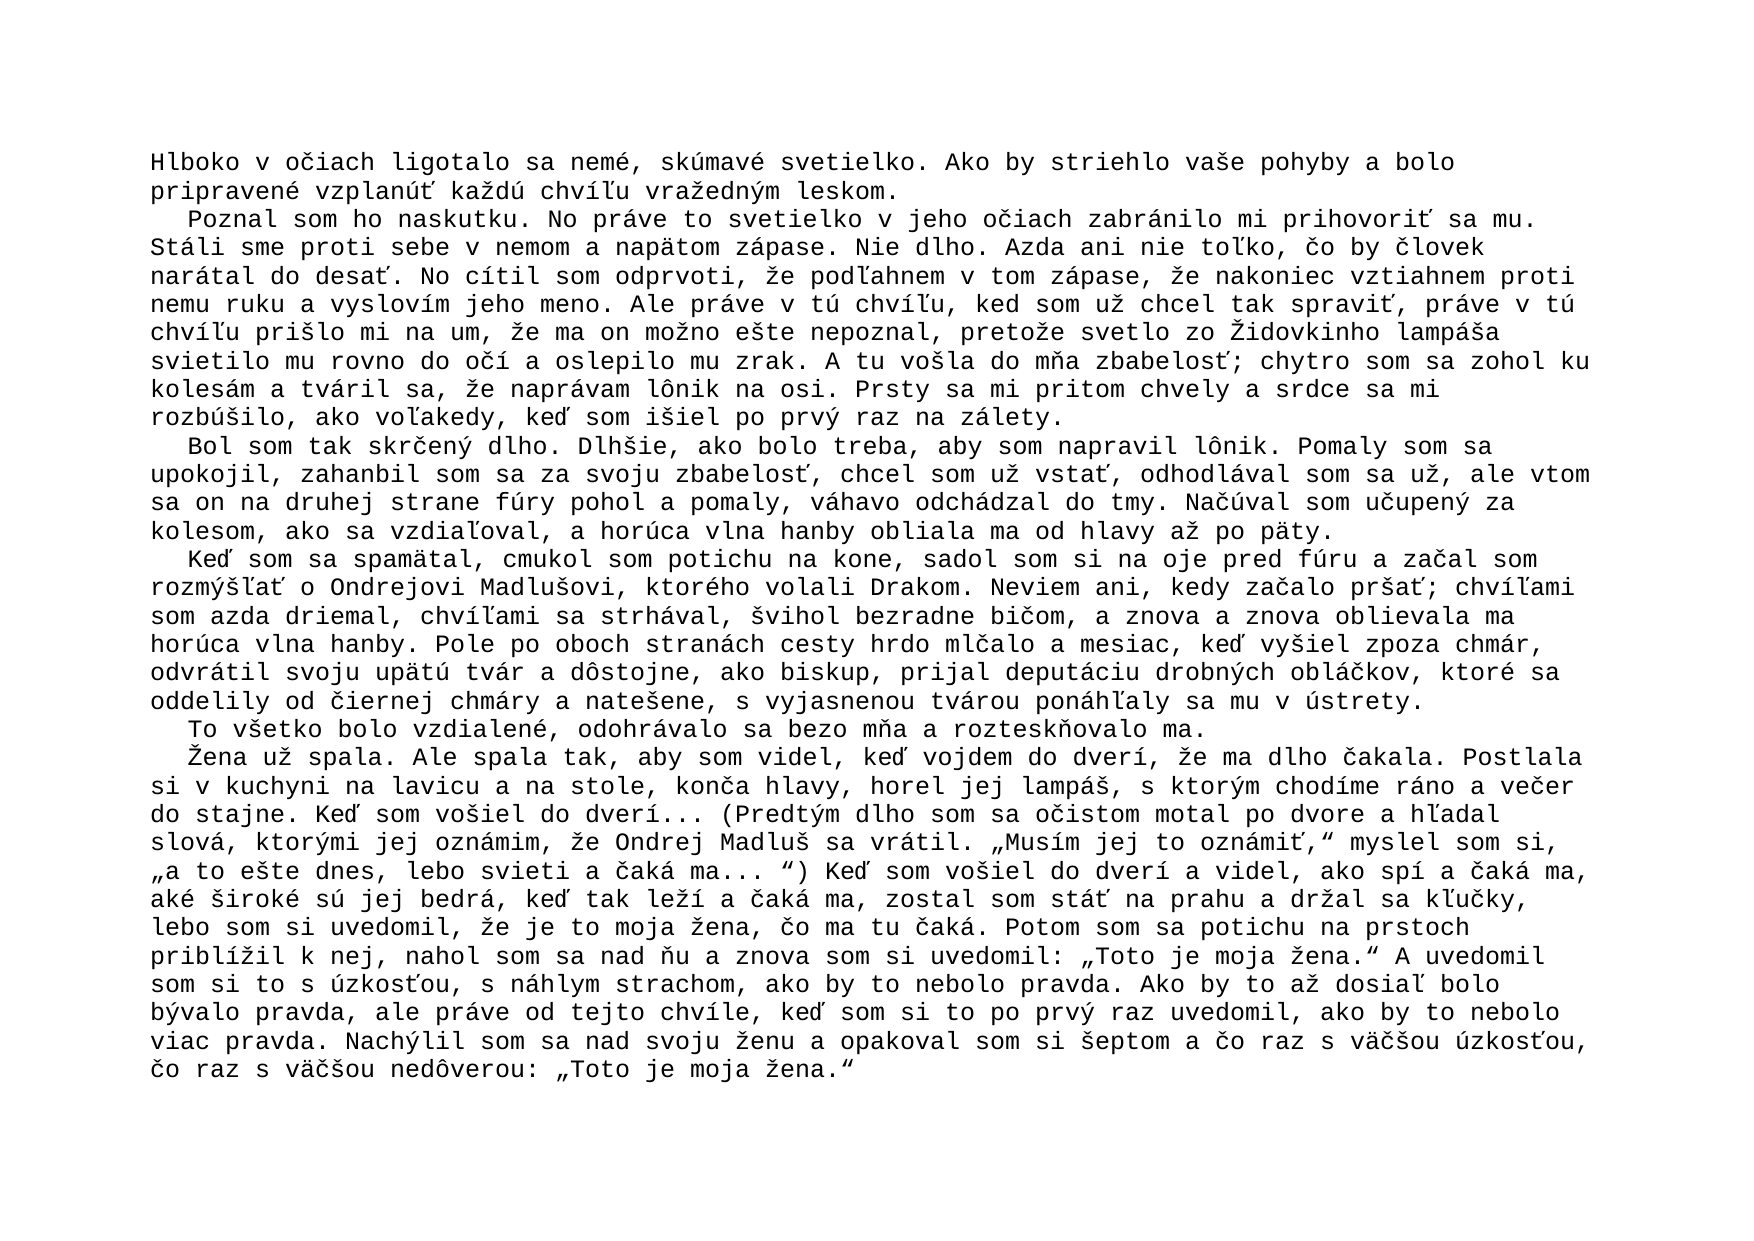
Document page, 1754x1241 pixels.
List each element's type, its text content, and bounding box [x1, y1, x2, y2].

text Hlboko v očiach ligotalo sa nemé, skúmavé svetielko. Ako by striehlo vaše pohyby a bolo pripravené vzplanúť každú chvíľu vražedným leskom. [150, 150, 1603, 207]
text Keď som sa spamätal, cmukol som potichu na kone, sadol som si na oje pred fúru a začal som rozmýšľať o Ondrejovi Madlušovi, ktorého volali Drakom. Neviem ani, kedy začalo pršať; chvíľami som azda driemal, chvíľami sa strhával, švihol bezradne bičom, a znova a znova oblievala ma horúca vlna hanby. Pole po oboch stranách cesty hrdo mlčalo a mesiac, keď vyšiel zpoza chmár, odvrátil svoju upätú tvár a dôstojne, ako biskup, prijal deputáciu drobných obláčkov, ktoré sa oddelily od čiernej chmáry a natešene, s vyjasnenou tvárou ponáhľaly sa mu v ústrety. [150, 547, 1603, 717]
text Bol som tak skrčený dlho. Dlhšie, ako bolo treba, aby som napravil lônik. Pomaly som sa upokojil, zahanbil som sa za svoju zbabelosť, chcel som už vstať, odhodlával som sa už, ale vtom sa on na druhej strane fúry pohol a pomaly, váhavo odchádzal do tmy. Načúval som učupený za kolesom, ako sa vzdiaľoval, a horúca vlna hanby obliala ma od hlavy až po päty. [150, 433, 1603, 547]
text Poznal som ho naskutku. No práve to svetielko v jeho očiach zabránilo mi prihovoriť sa mu. Stáli sme proti sebe v nemom a napätom zápase. Nie dlho. Azda ani nie toľko, čo by človek narátal do desať. No cítil som odprvoti, že podľahnem v tom zápase, že nakoniec vztiahnem proti nemu ruku a vyslovím jeho meno. Ale práve v tú chvíľu, ked som už chcel tak spraviť, práve v tú chvíľu prišlo mi na um, že ma on možno ešte nepoznal, pretože svetlo zo Židovkinho lampáša svietilo mu rovno do očí a oslepilo mu zrak. A tu vošla do mňa zbabelosť; chytro som sa zohol ku kolesám a tváril sa, že naprávam lônik na osi. Prsty sa mi pritom chvely a srdce sa mi rozbúšilo, ako voľakedy, keď som išiel po prvý raz na zálety. [150, 207, 1603, 433]
text Žena už spala. Ale spala tak, aby som videl, keď vojdem do dverí, že ma dlho čakala. Postlala si v kuchyni na lavicu a na stole, konča hlavy, horel jej lampáš, s ktorým chodíme ráno a večer do stajne. Keď som vošiel do dverí... (Predtým dlho som sa očistom motal po dvore a hľadal slová, ktorými jej oznámim, že Ondrej Madluš sa vrátil. „Musím jej to oznámiť,“ myslel som si, „a to ešte dnes, lebo svieti a čaká ma... “) Keď som vošiel do dverí a videl, ako spí a čaká ma, aké široké sú jej bedrá, keď tak leží a čaká ma, zostal som stáť na prahu a držal sa kľučky, lebo som si uvedomil, že je to moja žena, čo ma tu čaká. Potom som sa potichu na prstoch priblížil k nej, nahol som sa nad ňu a znova som si uvedomil: „Toto je moja žena.“ A uvedomil som si to s úzkosťou, s náhlym strachom, ako by to nebolo pravda. Ako by to až dosiaľ bolo bývalo pravda, ale práve od tejto chvíle, keď som si to po prvý raz uvedomil, ako by to nebolo viac pravda. Nachýlil som sa nad svoju ženu a opakoval som si šeptom a čo raz s väčšou úzkosťou, čo raz s väčšou nedôverou: „Toto je moja žena.“ [150, 745, 1603, 1085]
text To všetko bolo vzdialené, odohrávalo sa bezo mňa a rozteskňovalo ma. [150, 717, 1603, 745]
